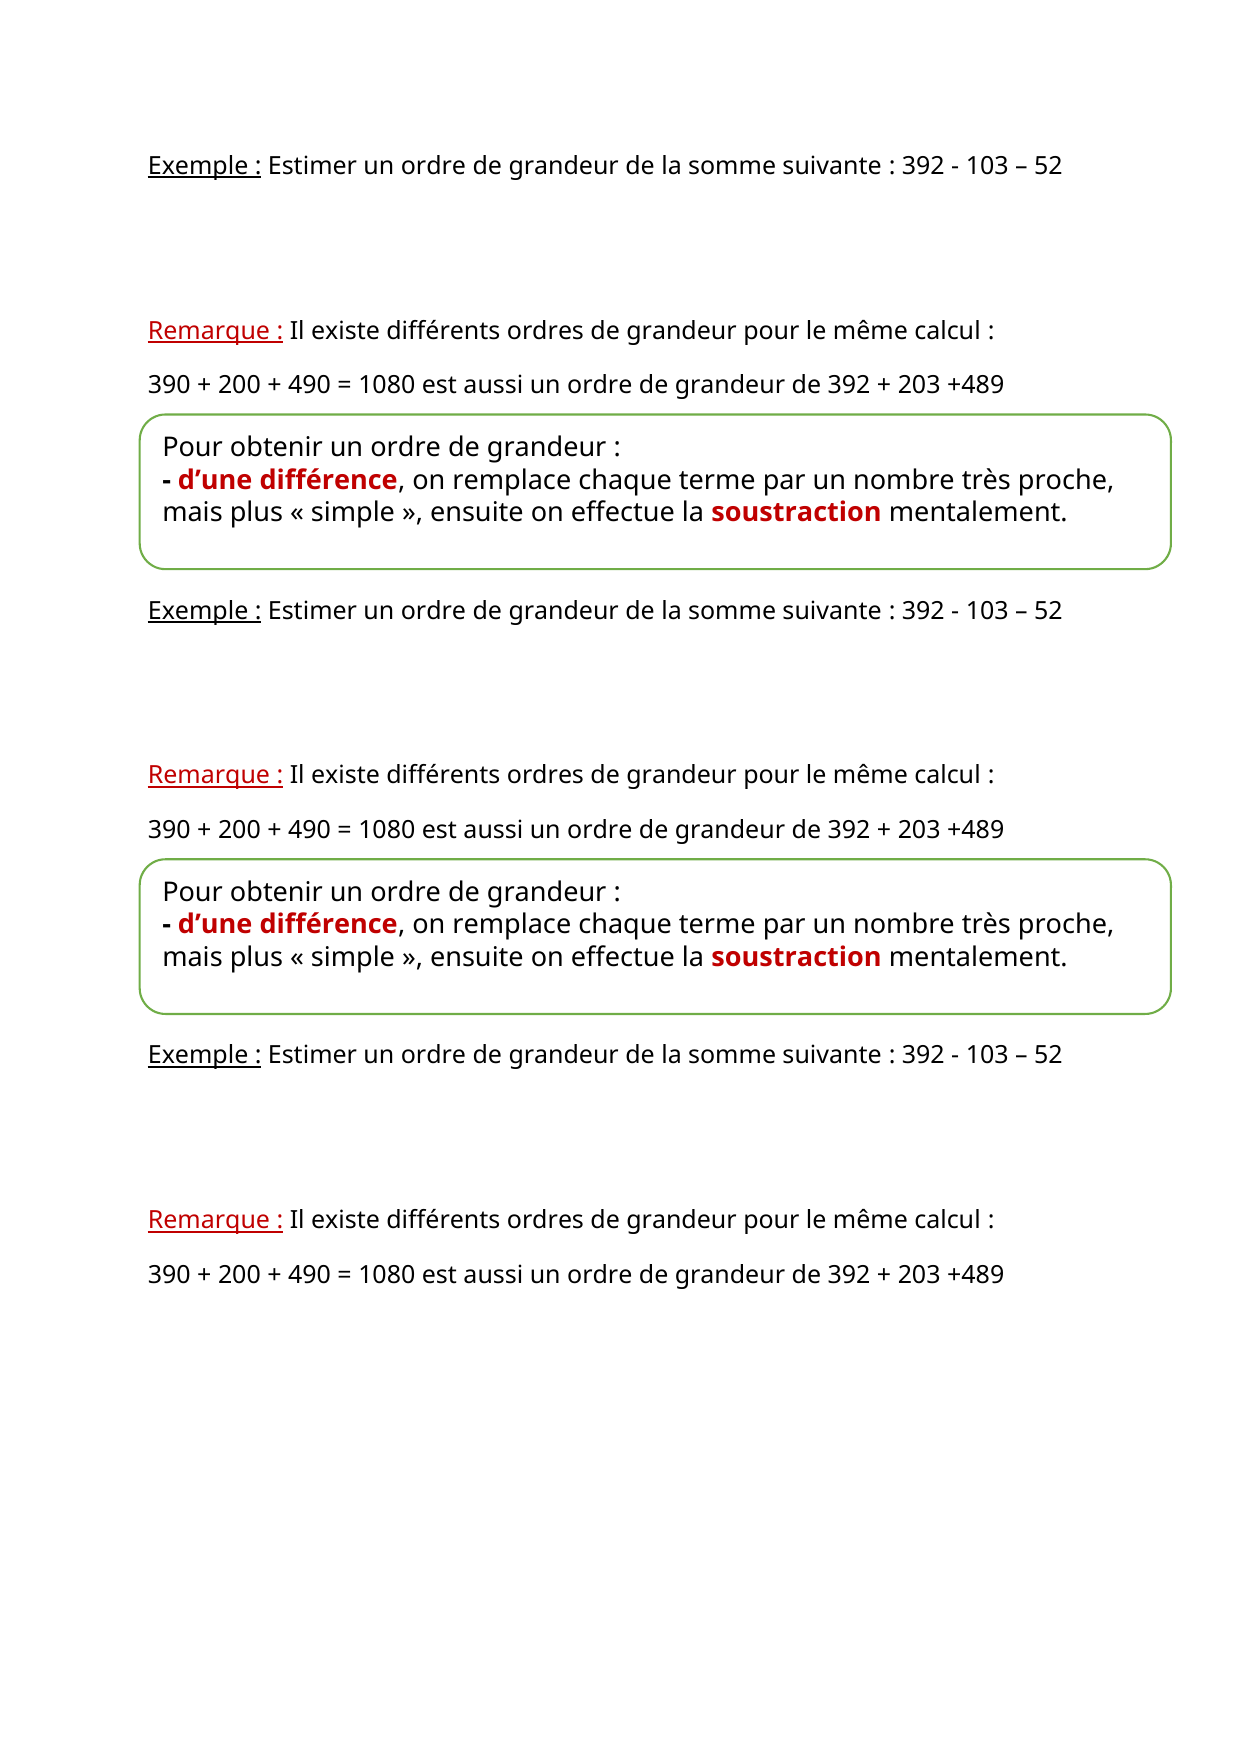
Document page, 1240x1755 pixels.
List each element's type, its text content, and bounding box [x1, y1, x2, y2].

text 390 + 200 + 490 = 1080 est aussi un ordre de grandeur de 392 + 203 +489 [148, 367, 1092, 401]
text Exemple : Estimer un ordre de grandeur de la somme suivante : 392 - 103 – 52 [148, 565, 1092, 626]
text 390 + 200 + 490 = 1080 est aussi un ordre de grandeur de 392 + 203 +489 [148, 812, 1092, 846]
text Remarque : Il existe différents ordres de grandeur pour le même calcul : [148, 757, 1092, 791]
text Remarque : Il existe différents ordres de grandeur pour le même calcul : [148, 1202, 1092, 1236]
text Exemple : Estimer un ordre de grandeur de la somme suivante : 392 - 103 – 52 [148, 148, 1092, 182]
text Remarque : Il existe différents ordres de grandeur pour le même calcul : [148, 312, 1092, 346]
text Exemple : Estimer un ordre de grandeur de la somme suivante : 392 - 103 – 52 [148, 1010, 1092, 1071]
text 390 + 200 + 490 = 1080 est aussi un ordre de grandeur de 392 + 203 +489 [148, 1257, 1092, 1291]
